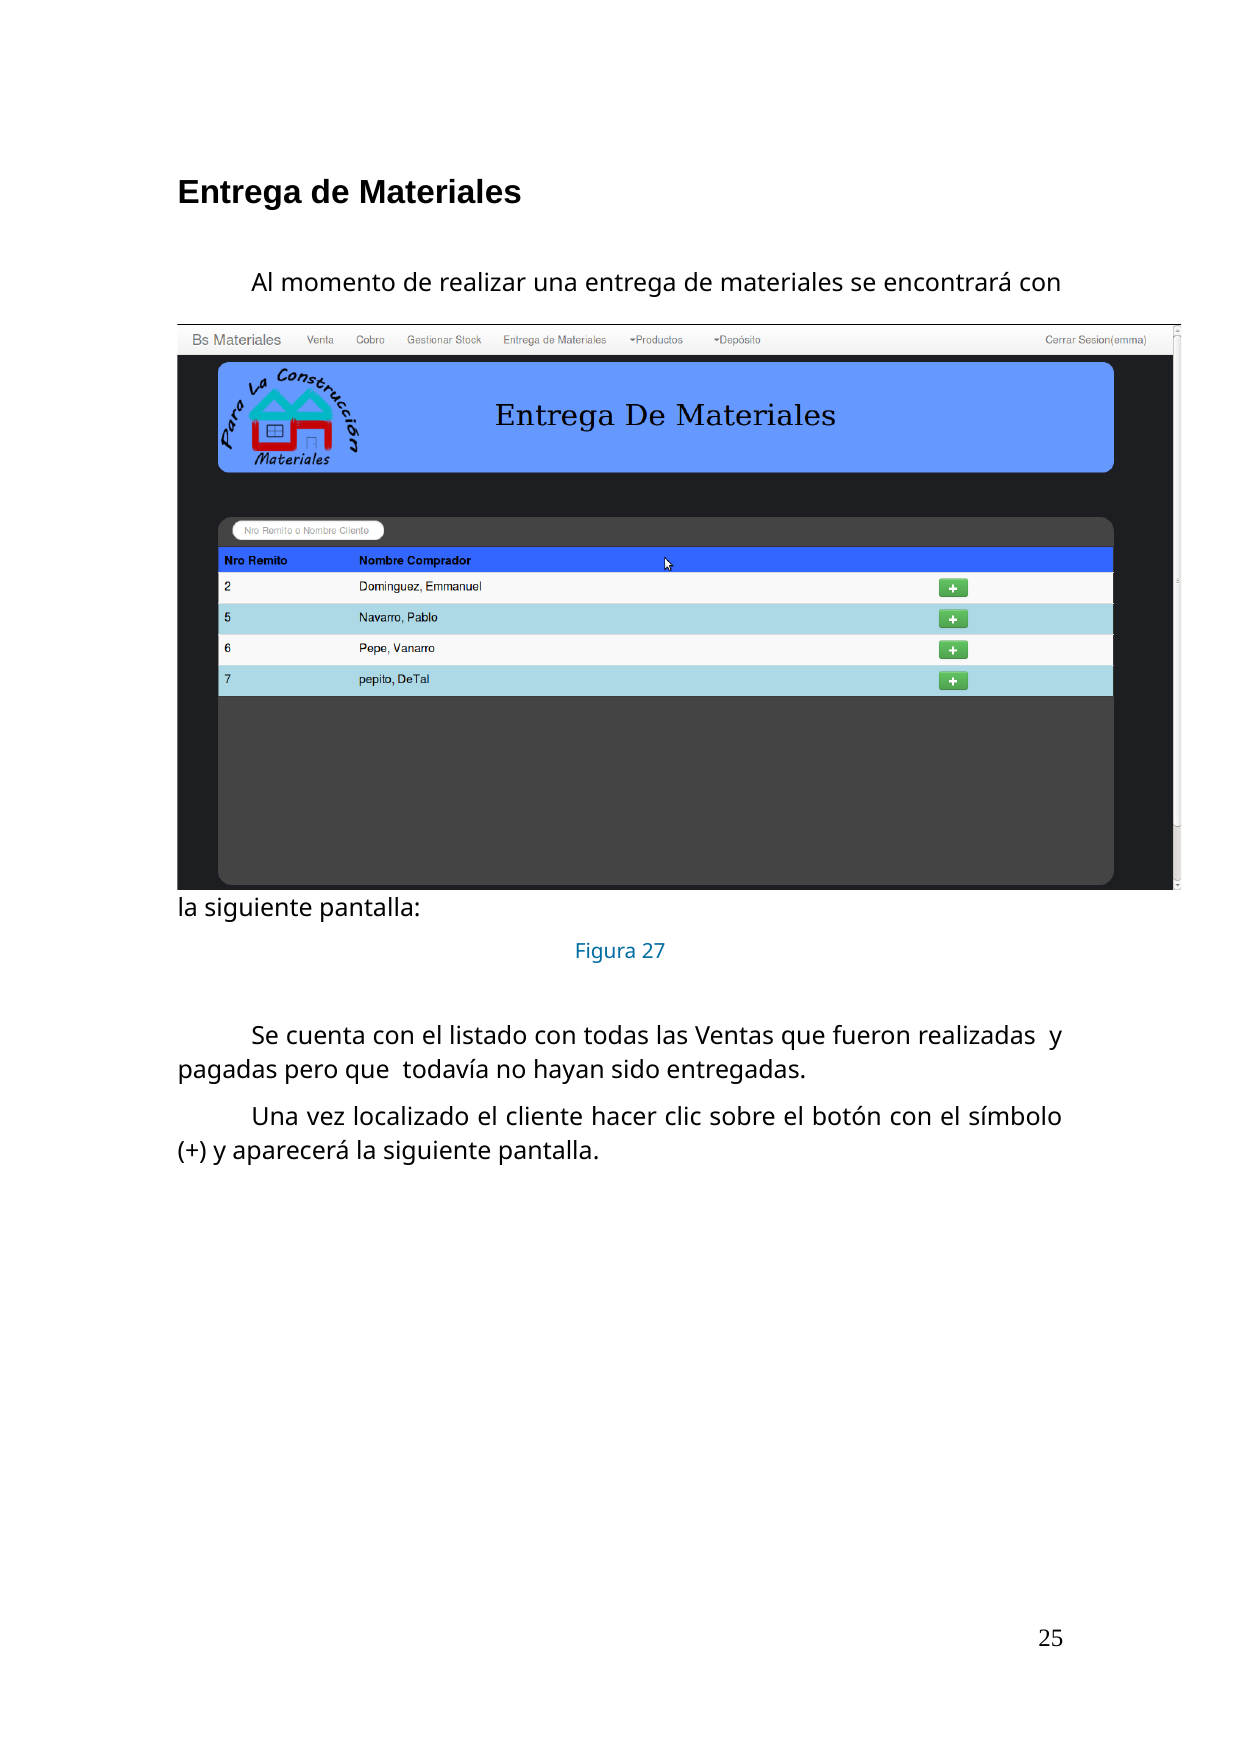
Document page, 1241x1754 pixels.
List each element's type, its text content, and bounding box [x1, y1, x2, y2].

picture [177, 324, 1182, 890]
text Se cuenta con el listado con todas las Ventas que fueron realizadas y pagadas pero que todavía no hayan sido entregadas. [177, 1018, 1063, 1086]
text la siguiente pantalla: [177, 890, 1063, 923]
text Al momento de realizar una entrega de materiales se encontrará con [177, 264, 1063, 324]
subtitle Entrega de Materiales [177, 173, 1063, 211]
text Figura 27 [177, 936, 1063, 964]
text Una vez localizado el cliente hacer clic sobre el botón con el símbolo (+) y aparecerá la siguiente pantalla. [177, 1098, 1063, 1166]
